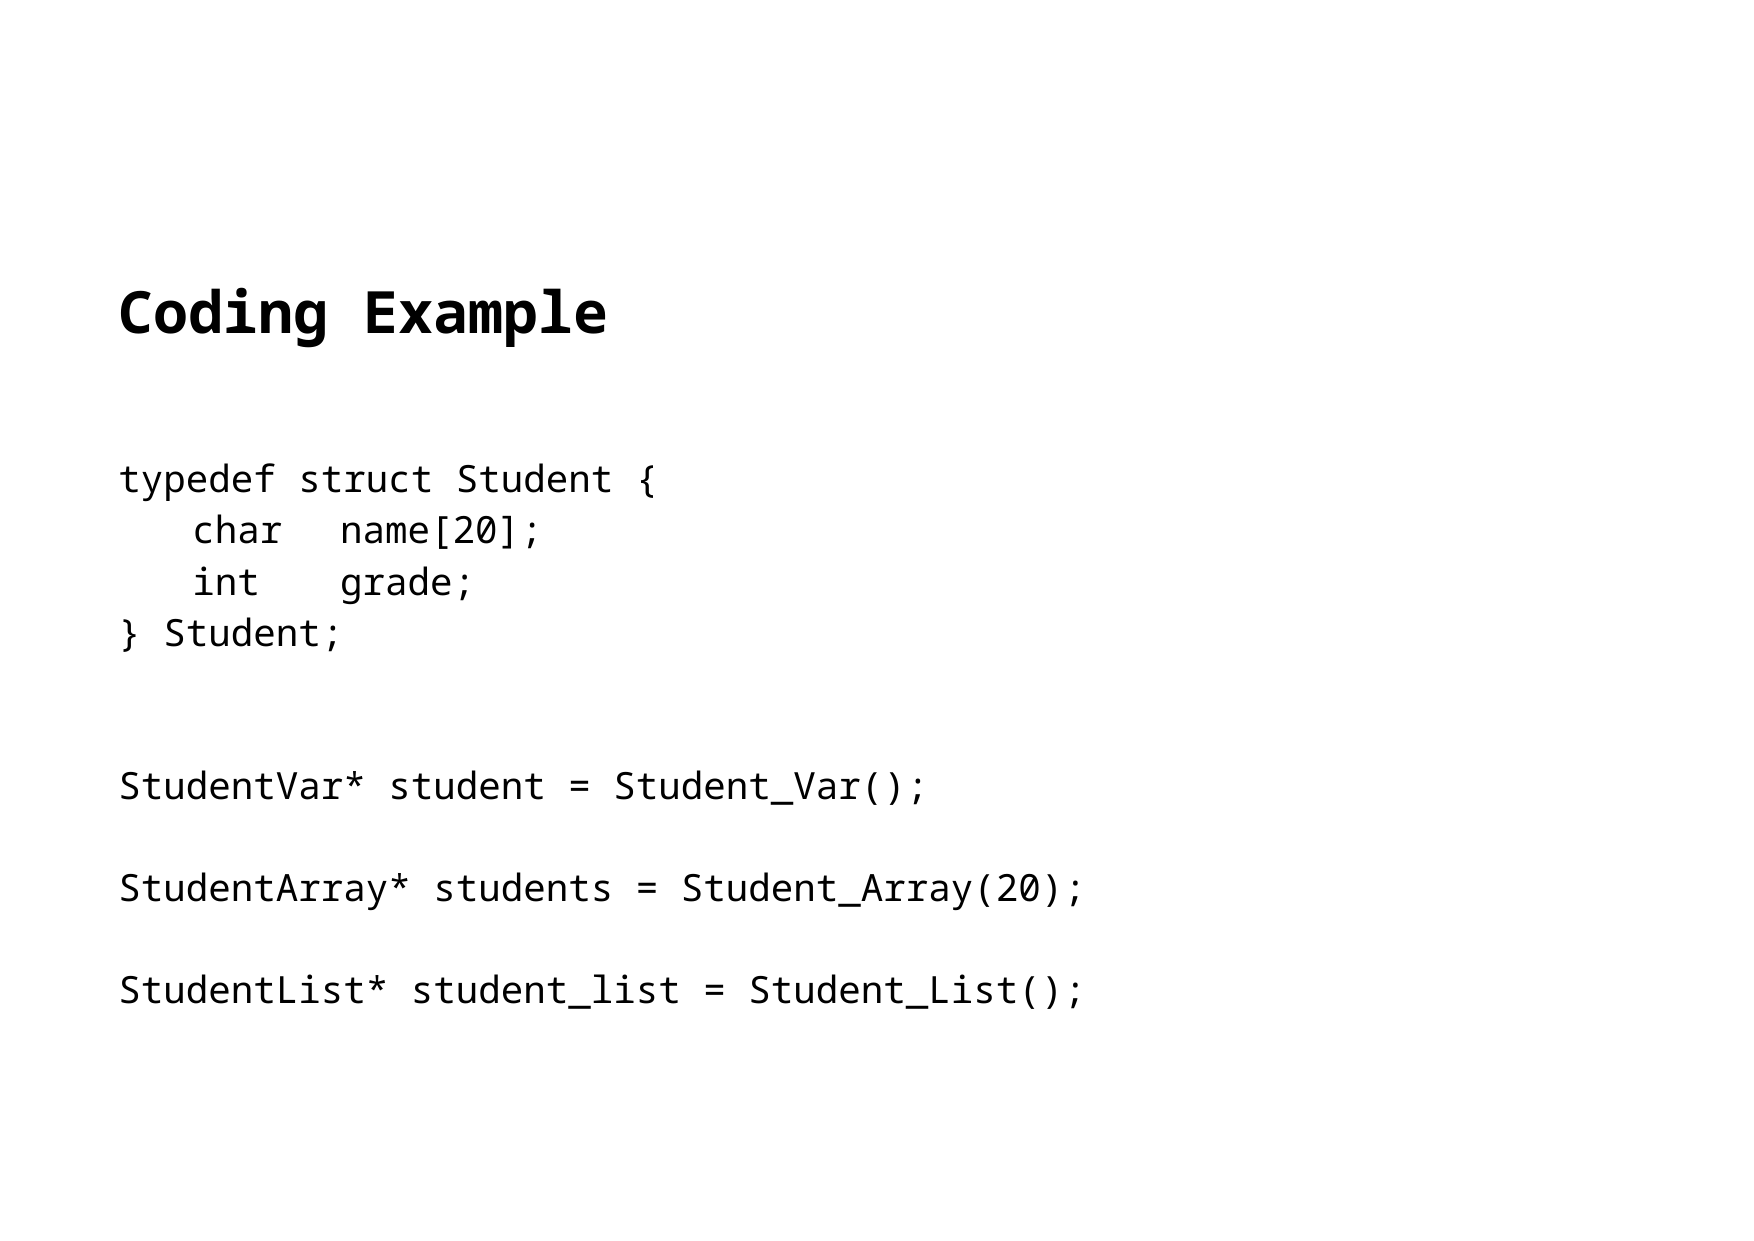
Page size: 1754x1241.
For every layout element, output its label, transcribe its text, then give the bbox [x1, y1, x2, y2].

text Coding Example [118, 271, 1636, 351]
text } Student; [118, 606, 1636, 657]
text StudentArray* students = Student_Array(20); [118, 861, 1636, 912]
text StudentVar* student = Student_Var(); [118, 759, 1636, 810]
text typedef struct Student { [118, 453, 1636, 504]
text char name[20]; [118, 504, 1636, 555]
text StudentList* student_list = Student_List(); [118, 963, 1636, 1014]
text int grade; [118, 555, 1636, 606]
